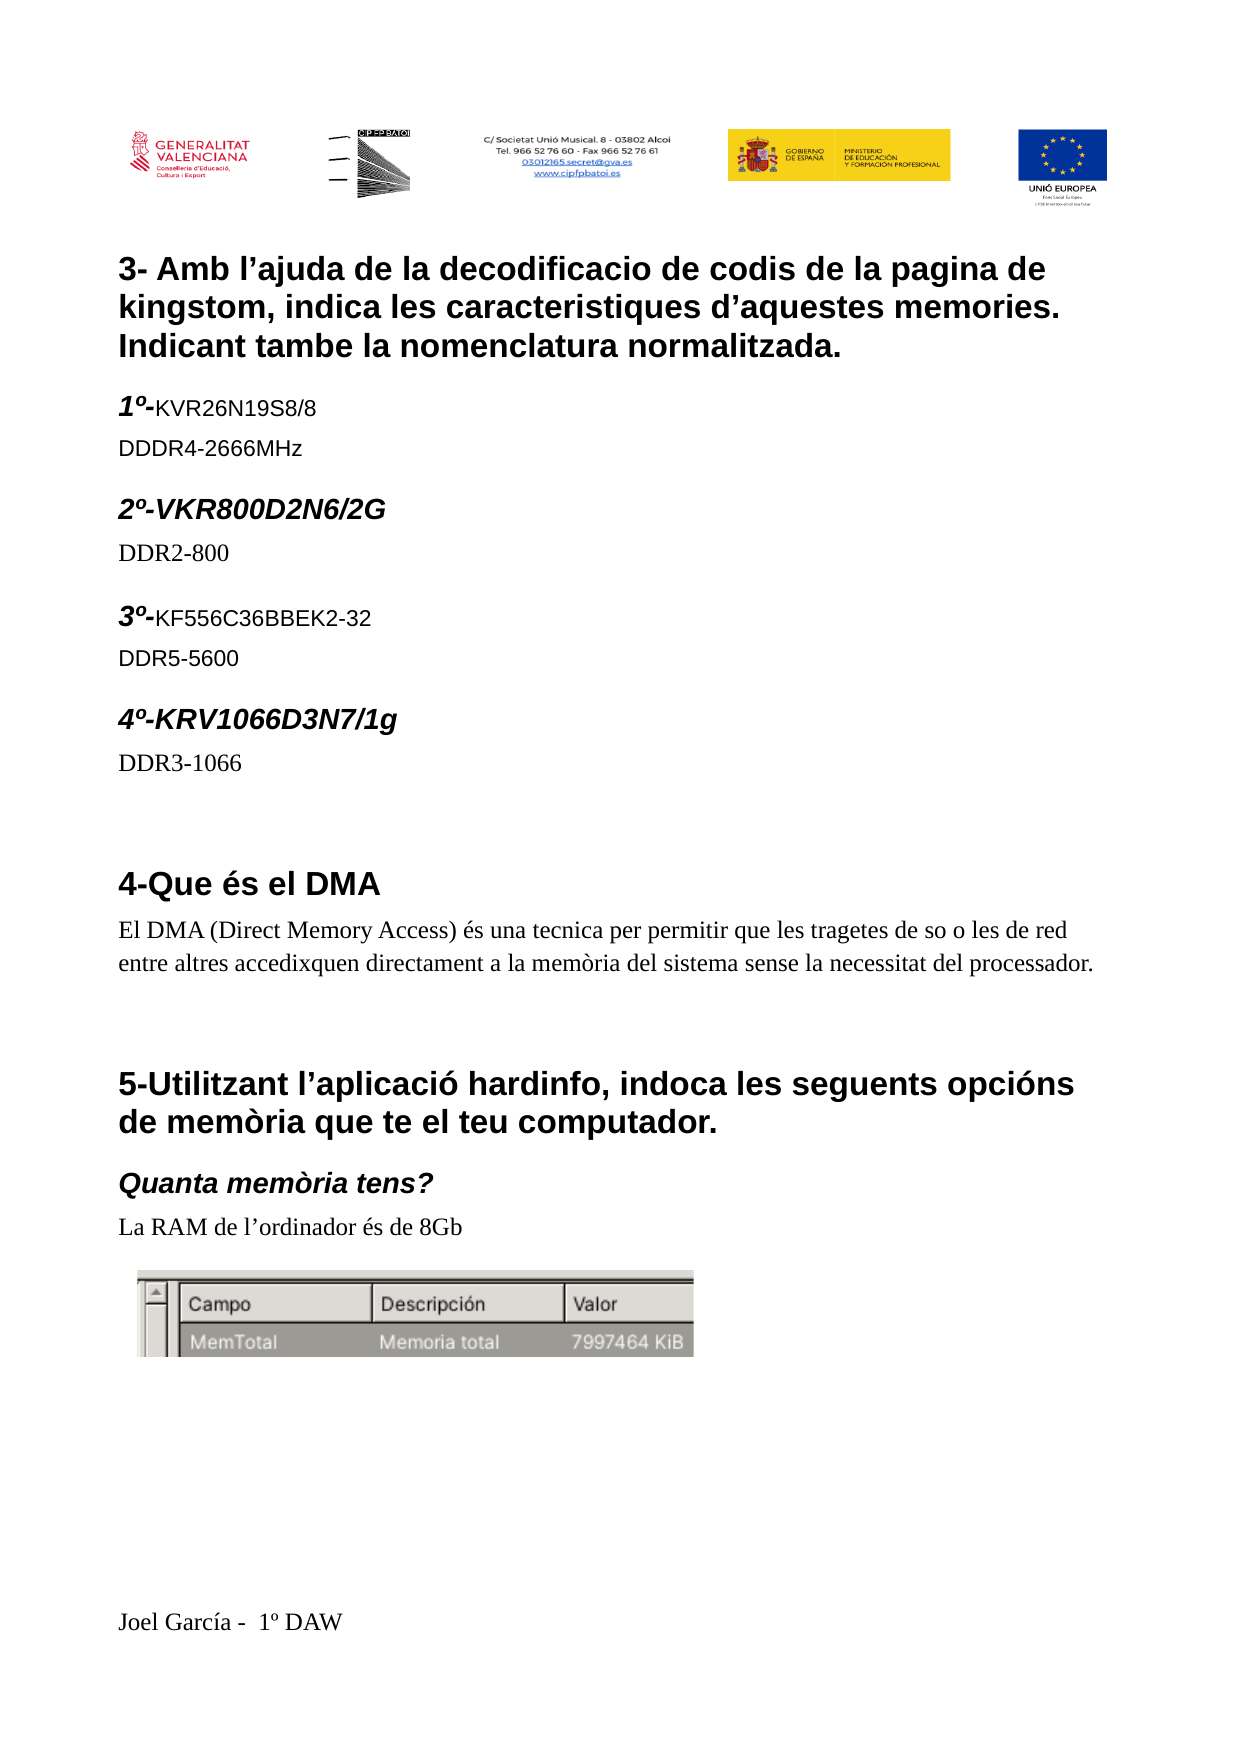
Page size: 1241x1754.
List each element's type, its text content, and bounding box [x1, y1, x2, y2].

picture [137, 1270, 694, 1357]
subtitle 1º-KVR26N19S8/8 [118, 389, 1122, 423]
subtitle 4º-KRV1066D3N7/1g [118, 702, 1122, 735]
subtitle 5-Utilitzant l’aplicació hardinfo, indoca les seguents opcións de memòria que te el teu computador. [118, 1064, 1122, 1141]
text DDR5-5600 [118, 644, 1122, 671]
picture [118, 118, 1118, 209]
text DDR3-1066 [118, 748, 1122, 777]
subtitle Quanta memòria tens? [118, 1166, 1122, 1199]
text El DMA (Direct Memory Access) és una tecnica per permitir que les tragetes de so o les de red entre altres accedixquen directament a la memòria del sistema sense la necessitat del processador. [118, 915, 1122, 977]
text La RAM de l’ordinador és de 8Gb [118, 1212, 1122, 1241]
text DDR2-800 [118, 538, 1122, 567]
subtitle 2º-VKR800D2N6/2G [118, 492, 1122, 526]
subtitle 4-Que és el DMA [118, 864, 1122, 902]
subtitle 3º-KF556C36BBEK2-32 [118, 598, 1122, 632]
text DDDR4-2666MHz [118, 435, 1122, 461]
subtitle 3- Amb l’ajuda de la decodificacio de codis de la pagina de kingstom, indica les caracteristiques d’aquestes memories. Indicant tambe la nomenclatura normalitzada. [118, 249, 1122, 364]
